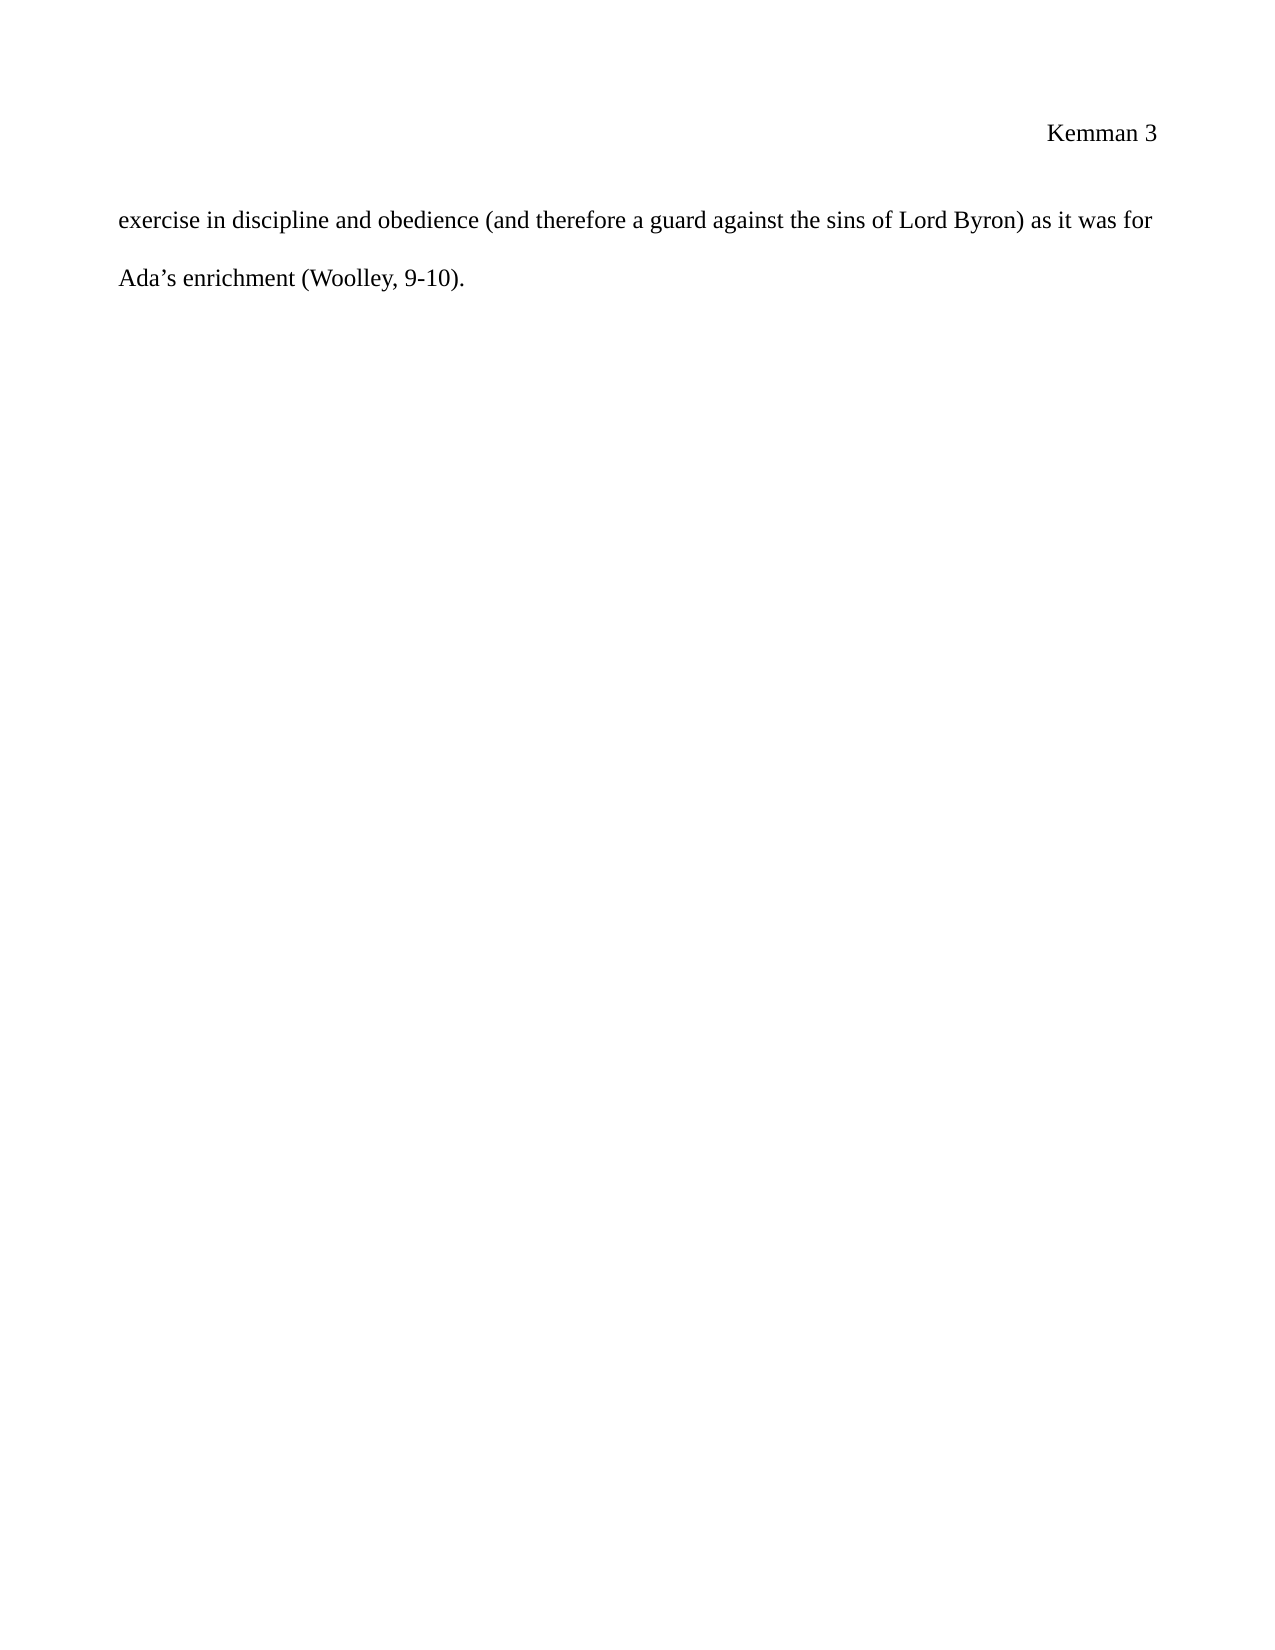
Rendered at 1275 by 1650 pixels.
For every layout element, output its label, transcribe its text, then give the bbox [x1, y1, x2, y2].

text exercise in discipline and obedience (and therefore a guard against the sins of Lord Byron) as it was for Ada’s enrichment (Woolley, 9-10). [118, 206, 1157, 292]
